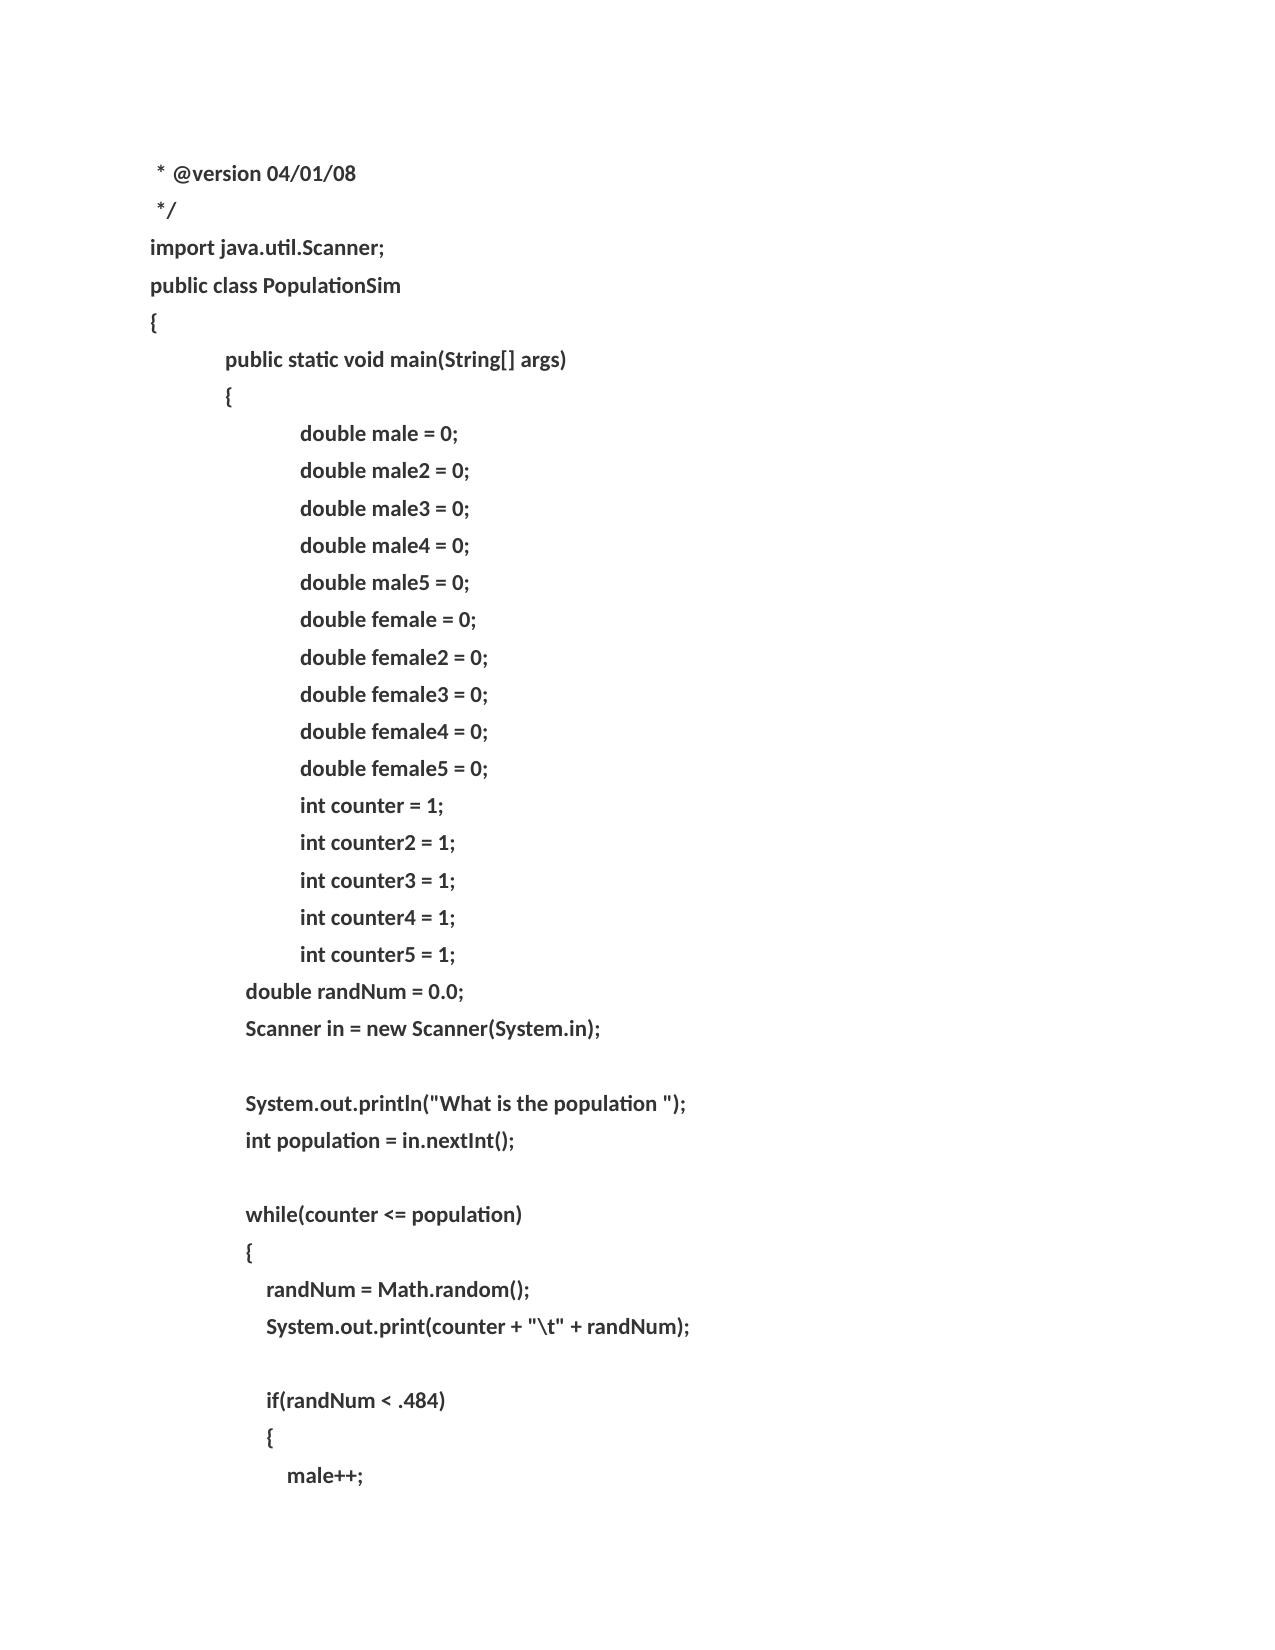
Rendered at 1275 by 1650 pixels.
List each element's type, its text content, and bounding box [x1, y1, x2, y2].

text int counter5 = 1; [150, 931, 1125, 968]
text int counter3 = 1; [150, 857, 1125, 894]
text double female4 = 0; [150, 708, 1125, 745]
text { [150, 1414, 1125, 1452]
text import java.util.Scanner; [150, 224, 1125, 262]
text public class PopulationSim [150, 262, 1125, 299]
text double female5 = 0; [150, 745, 1125, 782]
text double male5 = 0; [150, 559, 1125, 596]
text int population = in.nextInt(); [150, 1117, 1125, 1154]
text System.out.println("What is the population "); [150, 1080, 1125, 1117]
text if(randNum < .484) [150, 1377, 1125, 1414]
text { [150, 299, 1125, 336]
text double female = 0; [150, 596, 1125, 633]
text randNum = Math.random(); [150, 1266, 1125, 1303]
text Scanner in = new Scanner(System.in); [150, 1005, 1125, 1042]
text int counter2 = 1; [150, 819, 1125, 857]
text double male4 = 0; [150, 522, 1125, 559]
text while(counter <= population) [150, 1191, 1125, 1228]
text System.out.print(counter + "\t" + randNum); [150, 1303, 1125, 1340]
text double male2 = 0; [150, 447, 1125, 485]
text * @version 04/01/08 [150, 150, 1125, 187]
text { [150, 373, 1125, 410]
text double male = 0; [150, 410, 1125, 447]
text double female3 = 0; [150, 671, 1125, 708]
text male++; [150, 1452, 1125, 1489]
text */ [150, 187, 1125, 224]
text double male3 = 0; [150, 485, 1125, 522]
text int counter = 1; [150, 782, 1125, 819]
text { [150, 1228, 1125, 1266]
text double female2 = 0; [150, 633, 1125, 671]
text int counter4 = 1; [150, 894, 1125, 931]
text double randNum = 0.0; [150, 968, 1125, 1005]
text public static void main(String[] args) [150, 336, 1125, 373]
